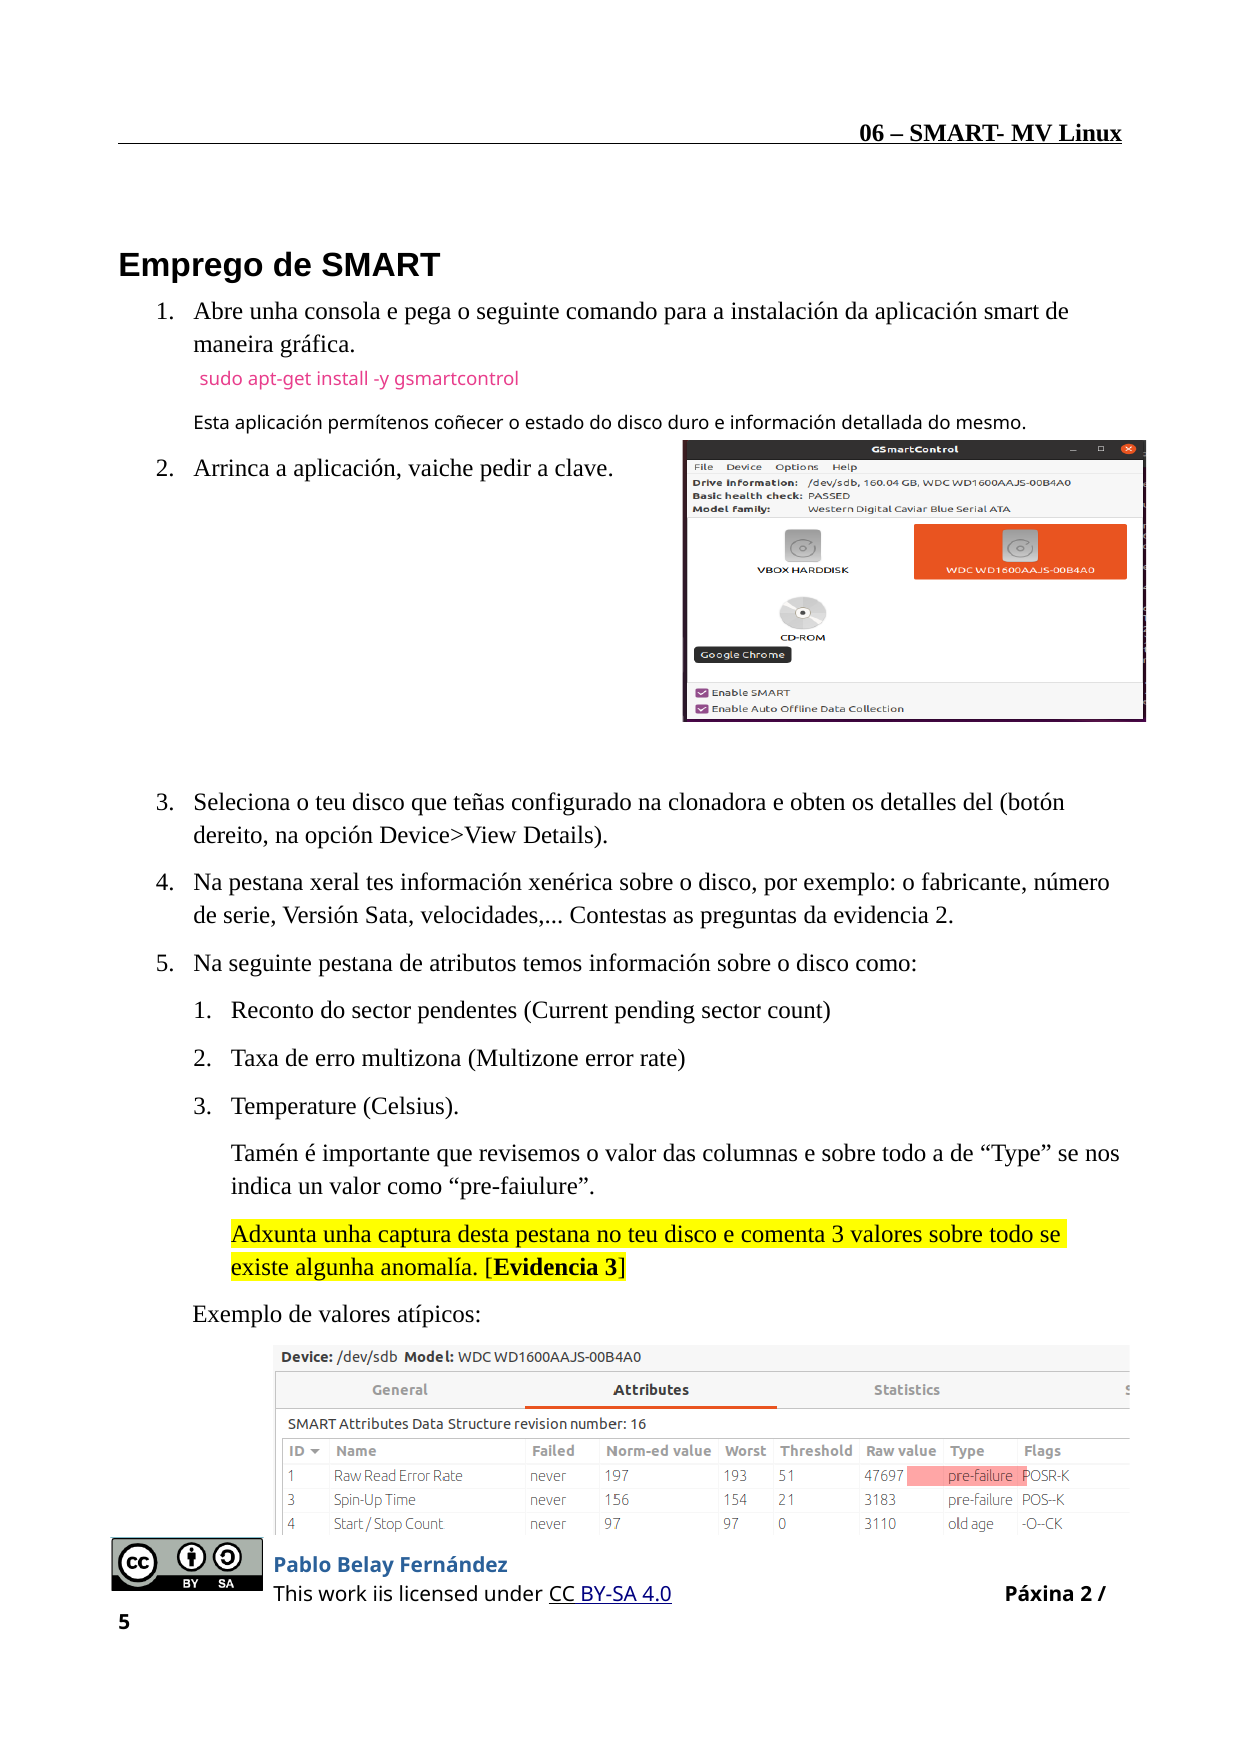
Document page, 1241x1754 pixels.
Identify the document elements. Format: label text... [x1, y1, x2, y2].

list Adxunta unha captura desta pestana no teu disco e comenta 3 valores sobre todo se existe algunha anomalía. [Evidencia 3] [193, 1219, 1122, 1281]
list Temperature (Celsius). [193, 1091, 1122, 1119]
list Tamén é importante que revisemos o valor das columnas e sobre todo a de “Type” se nos indica un valor como “pre-faiulure”. [193, 1138, 1122, 1200]
picture [110, 1536, 264, 1593]
list Reconto do sector pendentes (Current pending sector count) [193, 996, 1122, 1024]
list Esta aplicación permítenos coñecer o estado do disco duro e información detallada do mesmo. [156, 409, 1122, 435]
list Na pestana xeral tes información xenérica sobre o disco, por exemplo: o fabricante, número de serie, Versión Sata, velocidades,... Contestas as preguntas da evidencia 2. [156, 867, 1122, 929]
list Taxa de erro multizona (Multizone error rate) [193, 1043, 1122, 1072]
picture [682, 440, 1147, 722]
list Seleciona o teu disco que teñas configurado na clonadora e obten os detalles del (botón dereito, na opción Device>View Details). [156, 787, 1122, 848]
list Arrinca a aplicación, vaiche pedir a clave. [156, 453, 682, 482]
subtitle Emprego de SMART [118, 245, 1122, 283]
picture [273, 1345, 1130, 1535]
list Na seguinte pestana de atributos temos información sobre o disco como: [156, 948, 1122, 977]
text Exemplo de valores atípicos: [118, 1299, 1122, 1361]
list Abre unha consola e pega o seguinte comando para a instalación da aplicación smart de maneira gráfica. sudo apt-get install -y gsmartcontrol [156, 296, 1122, 391]
